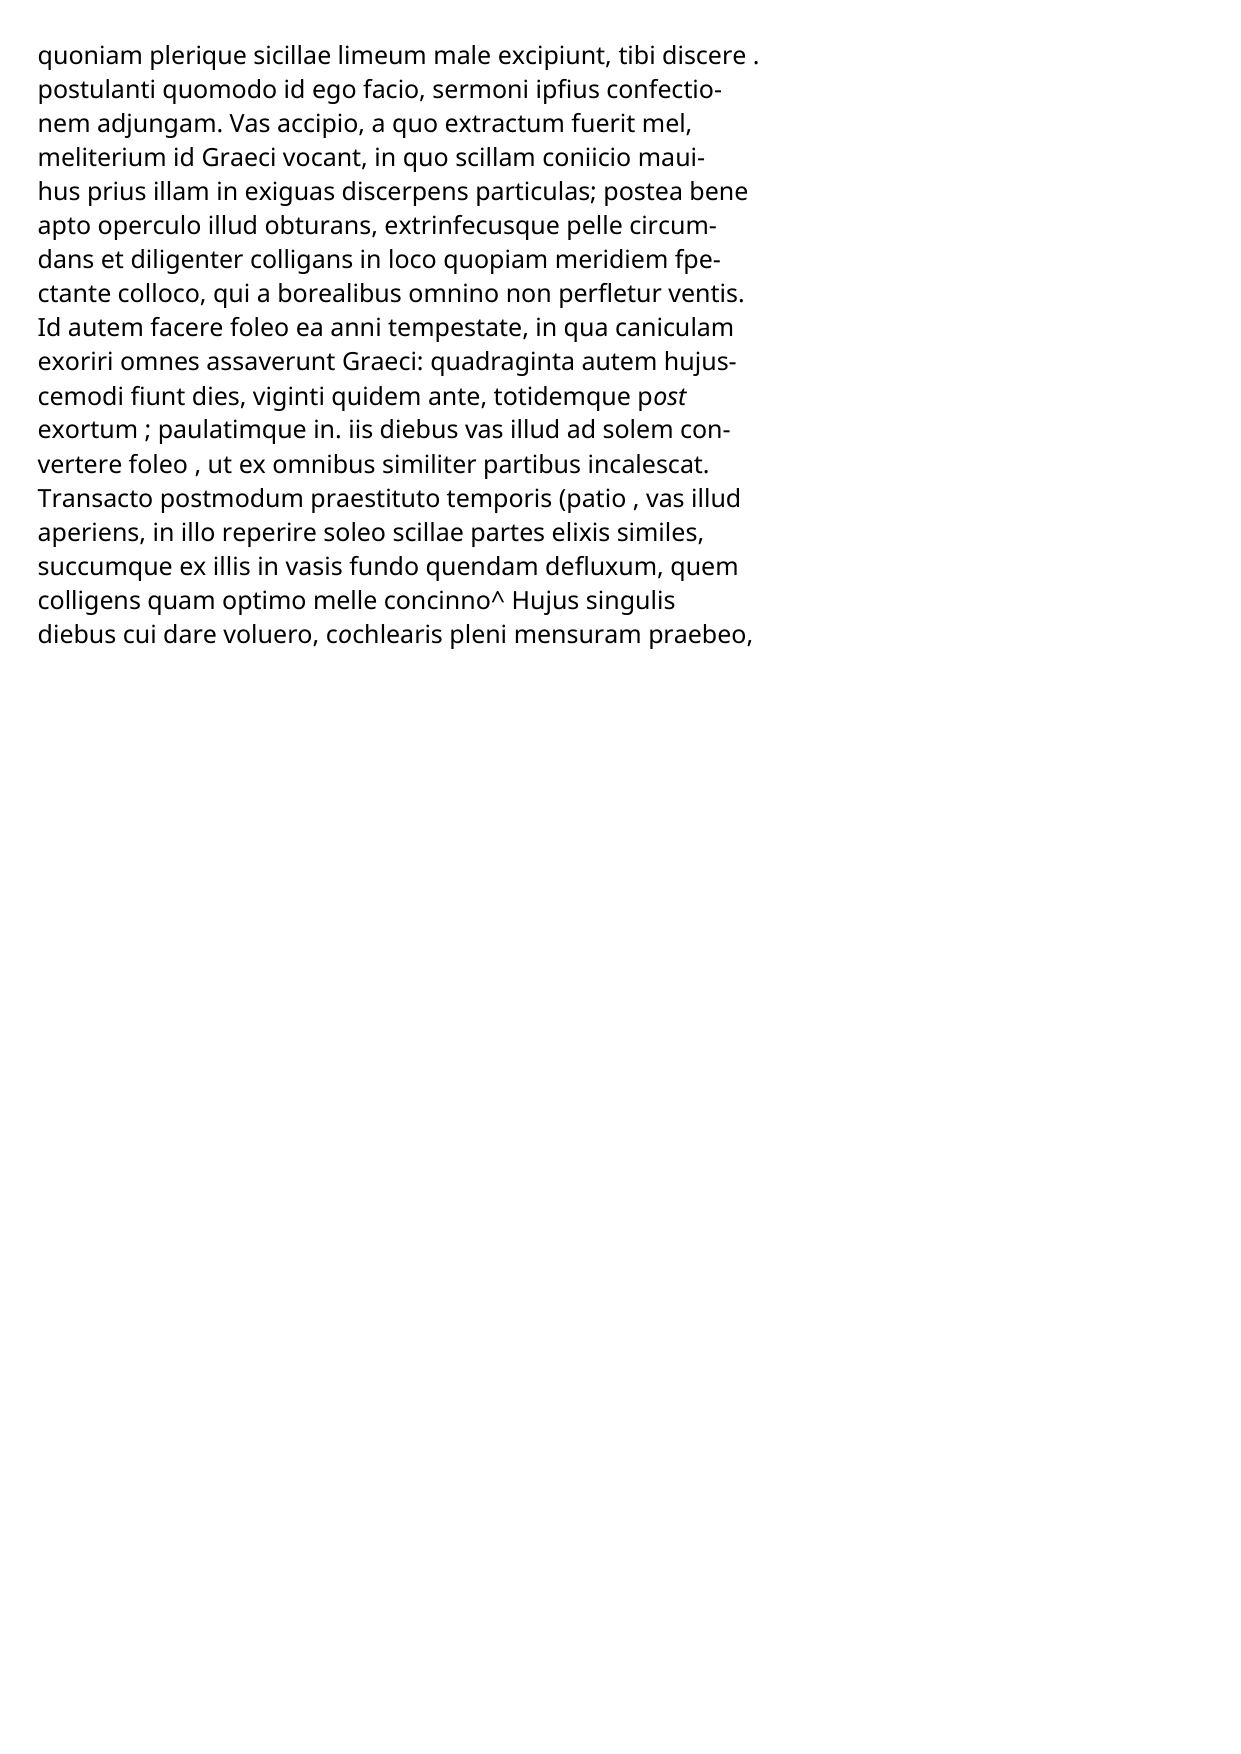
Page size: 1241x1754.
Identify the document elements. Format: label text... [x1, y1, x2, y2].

text quoniam plerique sicillae limeum male excipiunt, tibi discere . postulanti quomodo id ego facio, sermoni ipfius confectio- nem adjungam. Vas accipio, a quo extractum fuerit mel, meliterium id Graeci vocant, in quo scillam coniicio maui- hus prius illam in exiguas discerpens particulas; postea bene apto operculo illud obturans, extrinfecusque pelle circum- dans et diligenter colligans in loco quopiam meridiem fpe- ctante colloco, qui a borealibus omnino non perfletur ventis. Id autem facere foleo ea anni tempestate, in qua caniculam exoriri omnes assaverunt Graeci: quadraginta autem hujus- cemodi fiunt dies, viginti quidem ante, totidemque post exortum ; paulatimque in. iis diebus vas illud ad solem con- vertere foleo , ut ex omnibus similiter partibus incalescat. Transacto postmodum praestituto temporis (patio , vas illud aperiens, in illo reperire soleo scillae partes elixis similes, succumque ex illis in vasis fundo quendam defluxum, quem colligens quam optimo melle concinno^ Hujus singulis diebus cui dare voluero, cochlearis pleni mensuram praebeo, [37, 37, 1203, 651]
